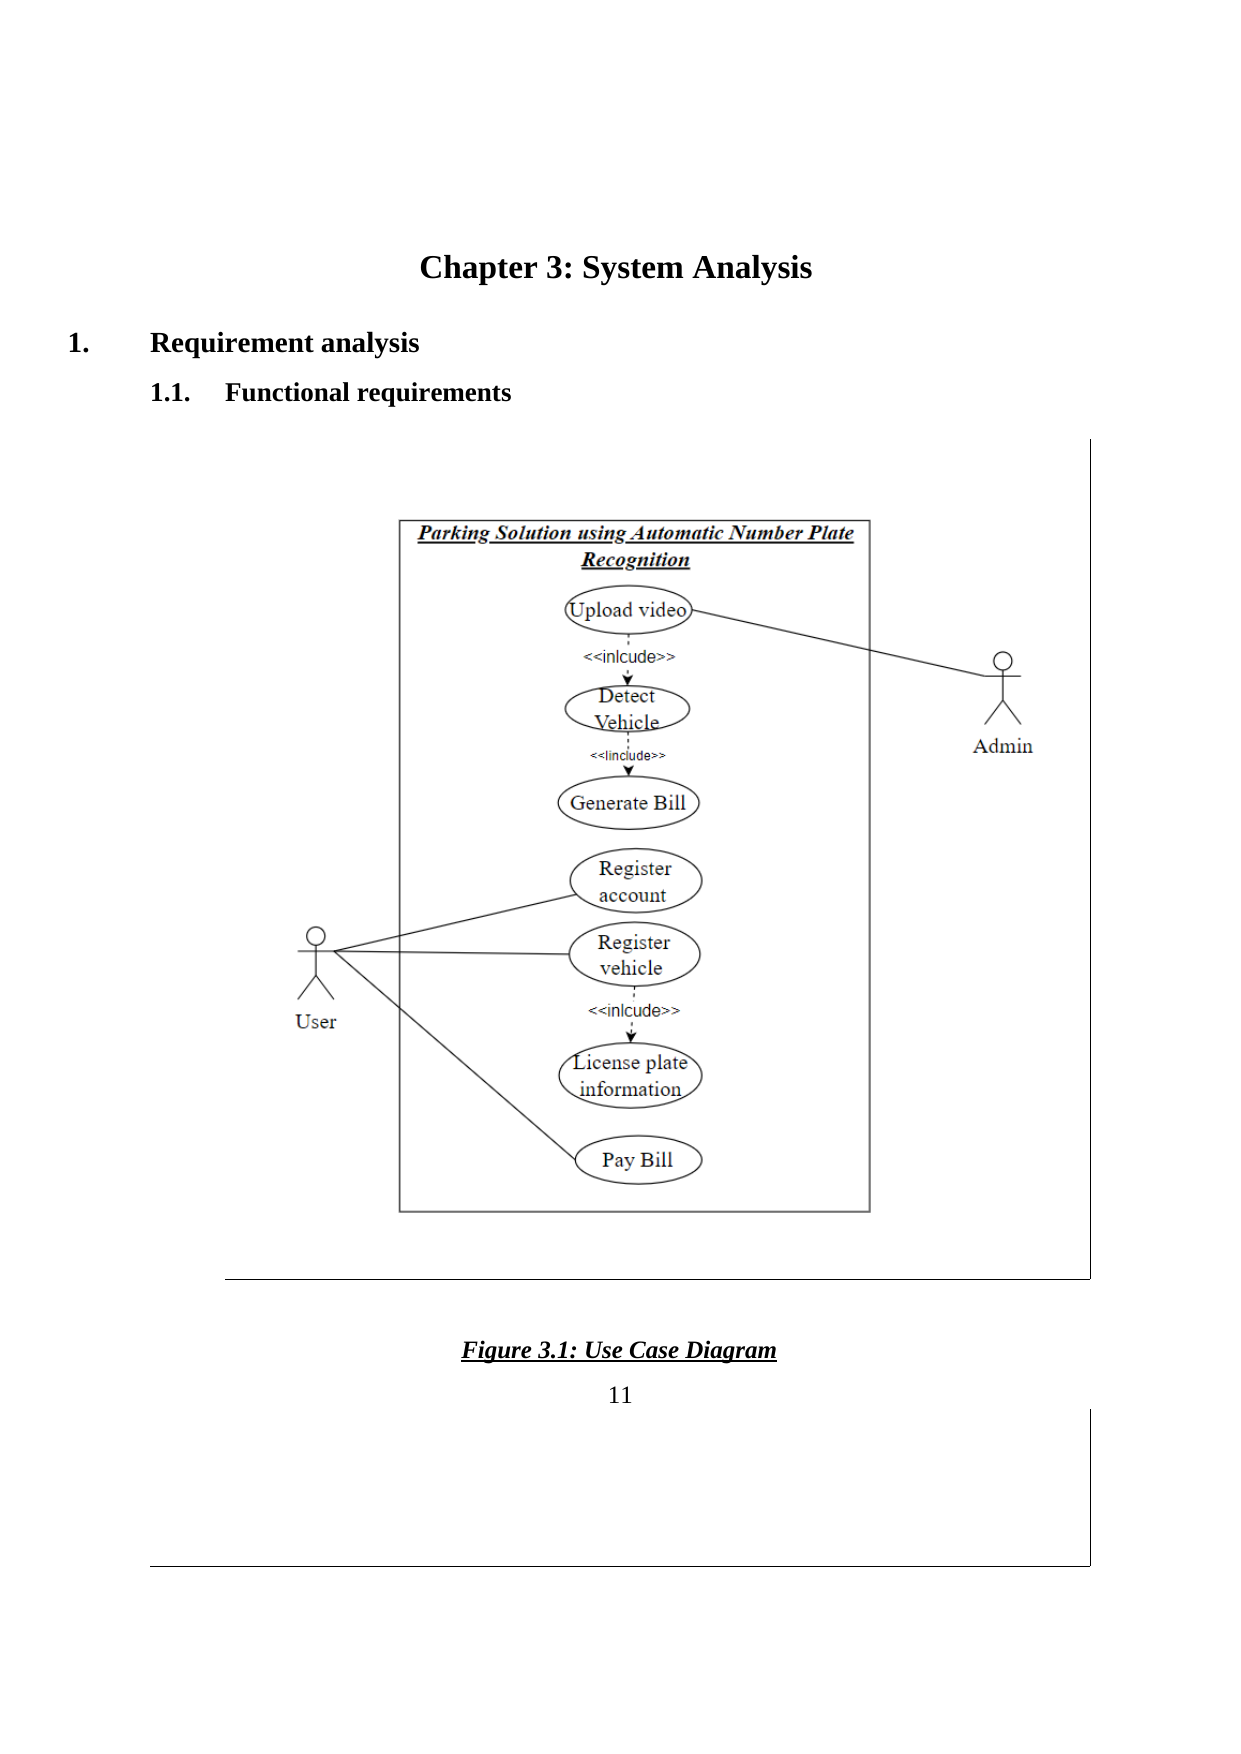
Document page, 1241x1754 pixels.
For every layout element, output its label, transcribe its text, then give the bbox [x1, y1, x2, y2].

text Figure 3.1: Use Case Diagram [150, 1335, 1090, 1364]
subtitle Chapter 3: System Analysis [150, 247, 1090, 286]
subtitle Requirement analysis [67, 326, 1090, 359]
subtitle Functional requirements [150, 376, 1090, 407]
